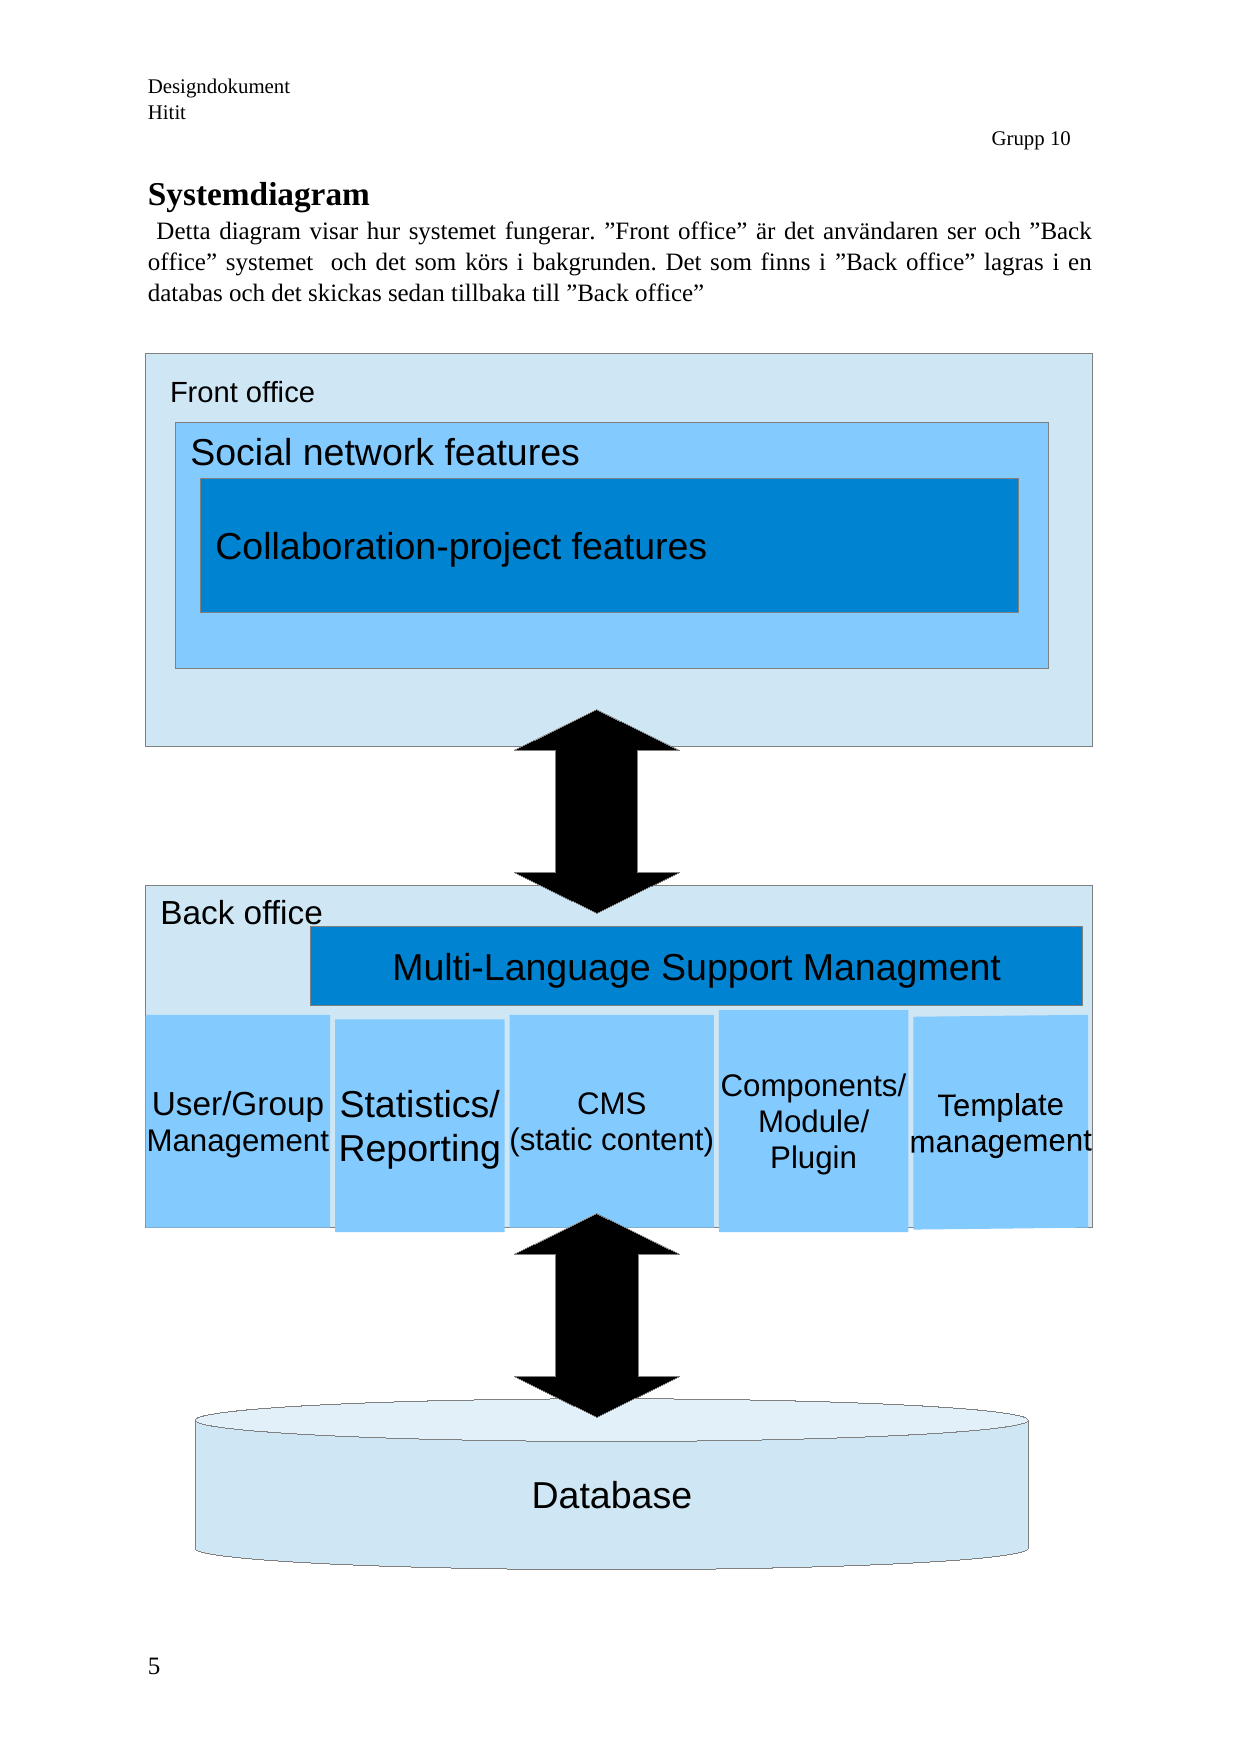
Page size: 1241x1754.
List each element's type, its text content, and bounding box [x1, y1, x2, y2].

text Detta diagram visar hur systemet fungerar. ”Front office” är det användaren ser och ”Back office” systemet och det som körs i bakgrunden. Det som finns i ”Back office” lagras i en databas och det skickas sedan tillbaka till ”Back office” [148, 216, 1093, 307]
subtitle Systemdiagram [148, 175, 1093, 213]
